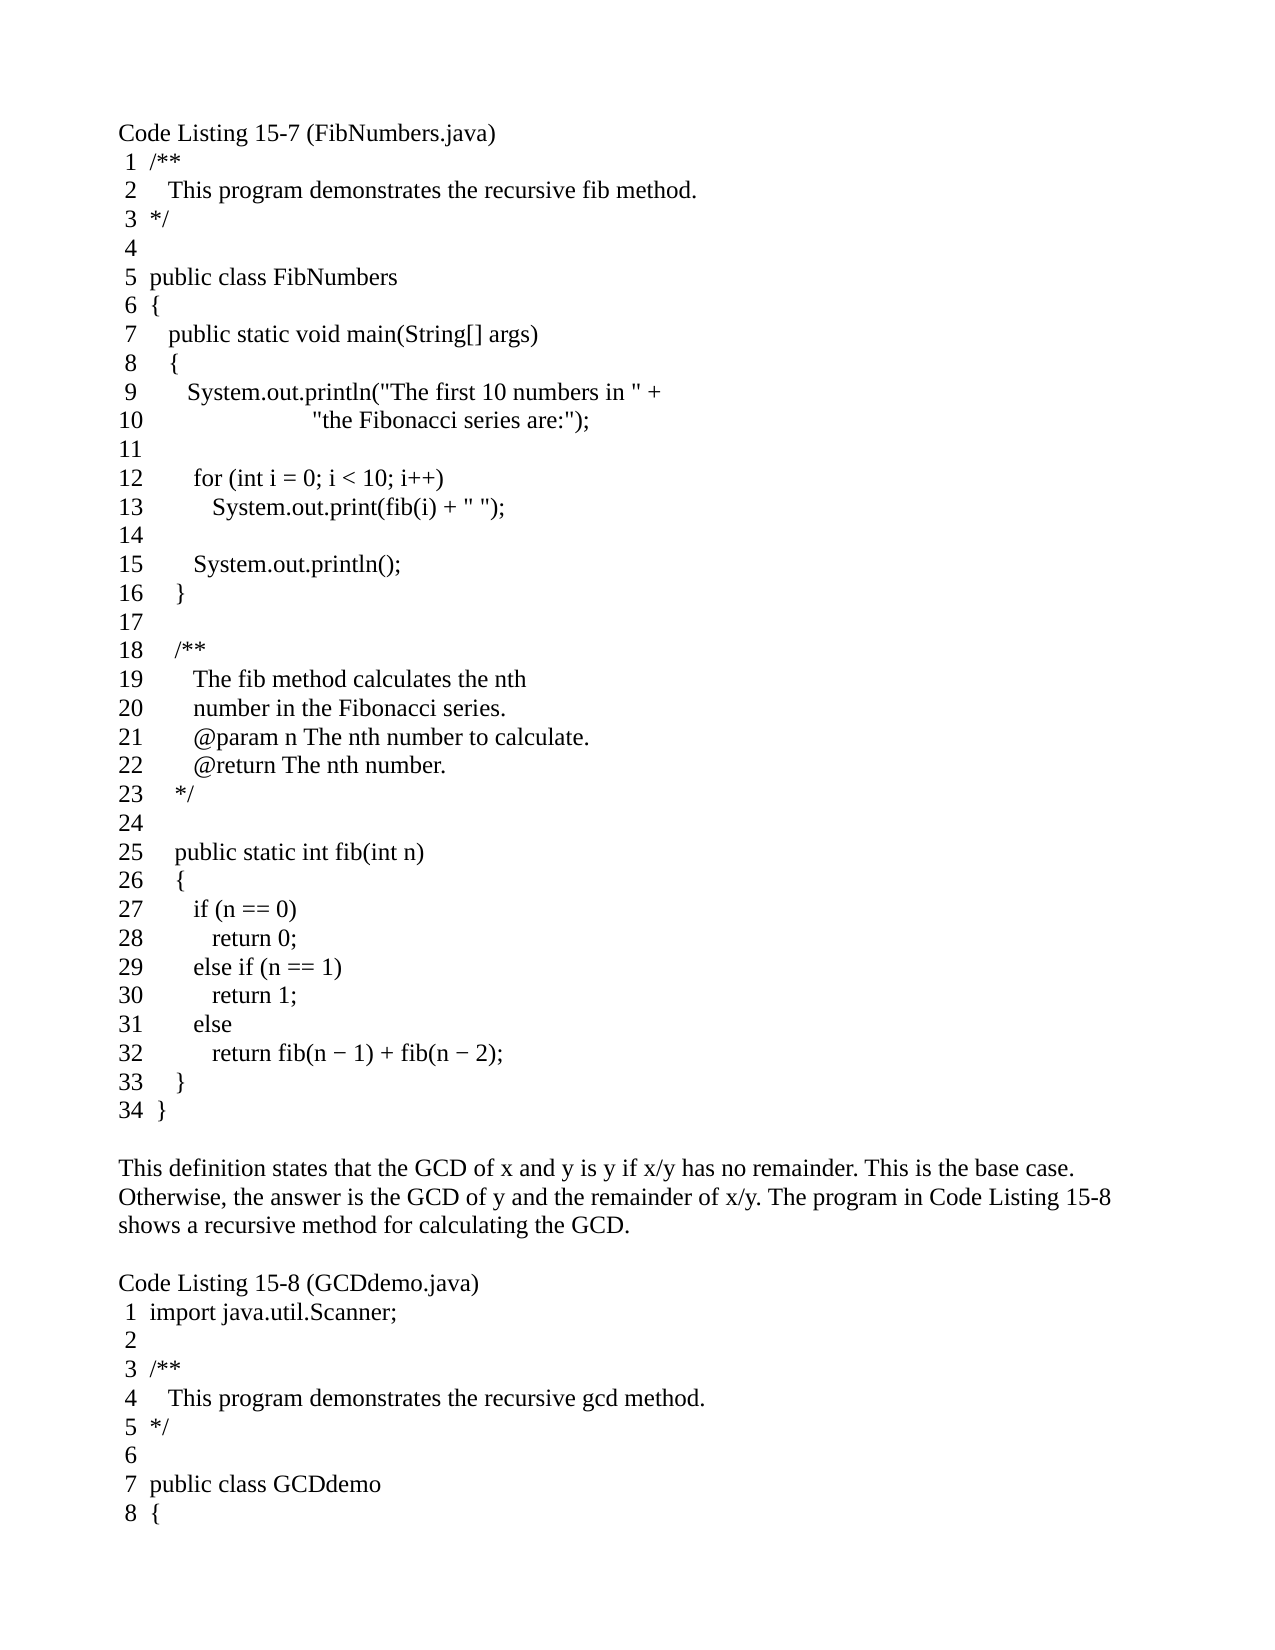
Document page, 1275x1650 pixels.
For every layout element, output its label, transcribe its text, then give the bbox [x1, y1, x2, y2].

text 23 */ [118, 779, 1157, 808]
text 3 */ [118, 204, 1157, 233]
text 33 } [118, 1067, 1157, 1096]
text 2 This program demonstrates the recursive fib method. [118, 176, 1157, 204]
text Code Listing 15-7 (FibNumbers.java) [118, 118, 1157, 147]
text 14 [118, 521, 1157, 549]
text 10 "the Fibonacci series are:"); [118, 406, 1157, 434]
text 28 return 0; [118, 923, 1157, 952]
text 5 */ [118, 1412, 1157, 1441]
text 4 [118, 233, 1157, 262]
text 34 } [118, 1096, 1157, 1124]
text 3 /** [118, 1354, 1157, 1383]
text 21 @param n The nth number to calculate. [118, 722, 1157, 751]
text 27 if (n == 0) [118, 894, 1157, 923]
text 30 return 1; [118, 981, 1157, 1009]
text 32 return fib(n − 1) + fib(n − 2); [118, 1038, 1157, 1067]
text 11 [118, 434, 1157, 463]
text 29 else if (n == 1) [118, 952, 1157, 981]
text 20 number in the Fibonacci series. [118, 693, 1157, 722]
text 1 /** [118, 147, 1157, 176]
text 25 public static int fib(int n) [118, 837, 1157, 866]
text This definition states that the GCD of x and y is y if x/y has no remainder. This is the base case. Otherwise, the answer is the GCD of y and the remainder of x/y. The program in Code Listing 15-8 shows a recursive method for calculating the GCD. [118, 1153, 1157, 1239]
text 5 public class FibNumbers [118, 262, 1157, 291]
text 13 System.out.print(fib(i) + " "); [118, 492, 1157, 521]
text 24 [118, 808, 1157, 837]
text 22 @return The nth number. [118, 751, 1157, 779]
text 1 import java.util.Scanner; [118, 1297, 1157, 1326]
text 16 } [118, 578, 1157, 607]
text 4 This program demonstrates the recursive gcd method. [118, 1383, 1157, 1412]
text 7 public static void main(String[] args) [118, 319, 1157, 348]
text 9 System.out.println("The first 10 numbers in " + [118, 377, 1157, 406]
text 8 { [118, 348, 1157, 377]
text 26 { [118, 866, 1157, 894]
text 18 /** [118, 636, 1157, 664]
text 19 The fib method calculates the nth [118, 664, 1157, 693]
text 15 System.out.println(); [118, 549, 1157, 578]
text Code Listing 15-8 (GCDdemo.java) [118, 1268, 1157, 1297]
text 7 public class GCDdemo [118, 1469, 1157, 1498]
text 6 { [118, 291, 1157, 319]
text 12 for (int i = 0; i < 10; i++) [118, 463, 1157, 492]
text 2 [118, 1326, 1157, 1354]
text 8 { [118, 1498, 1157, 1527]
text 6 [118, 1441, 1157, 1469]
text 31 else [118, 1009, 1157, 1038]
text 17 [118, 607, 1157, 636]
